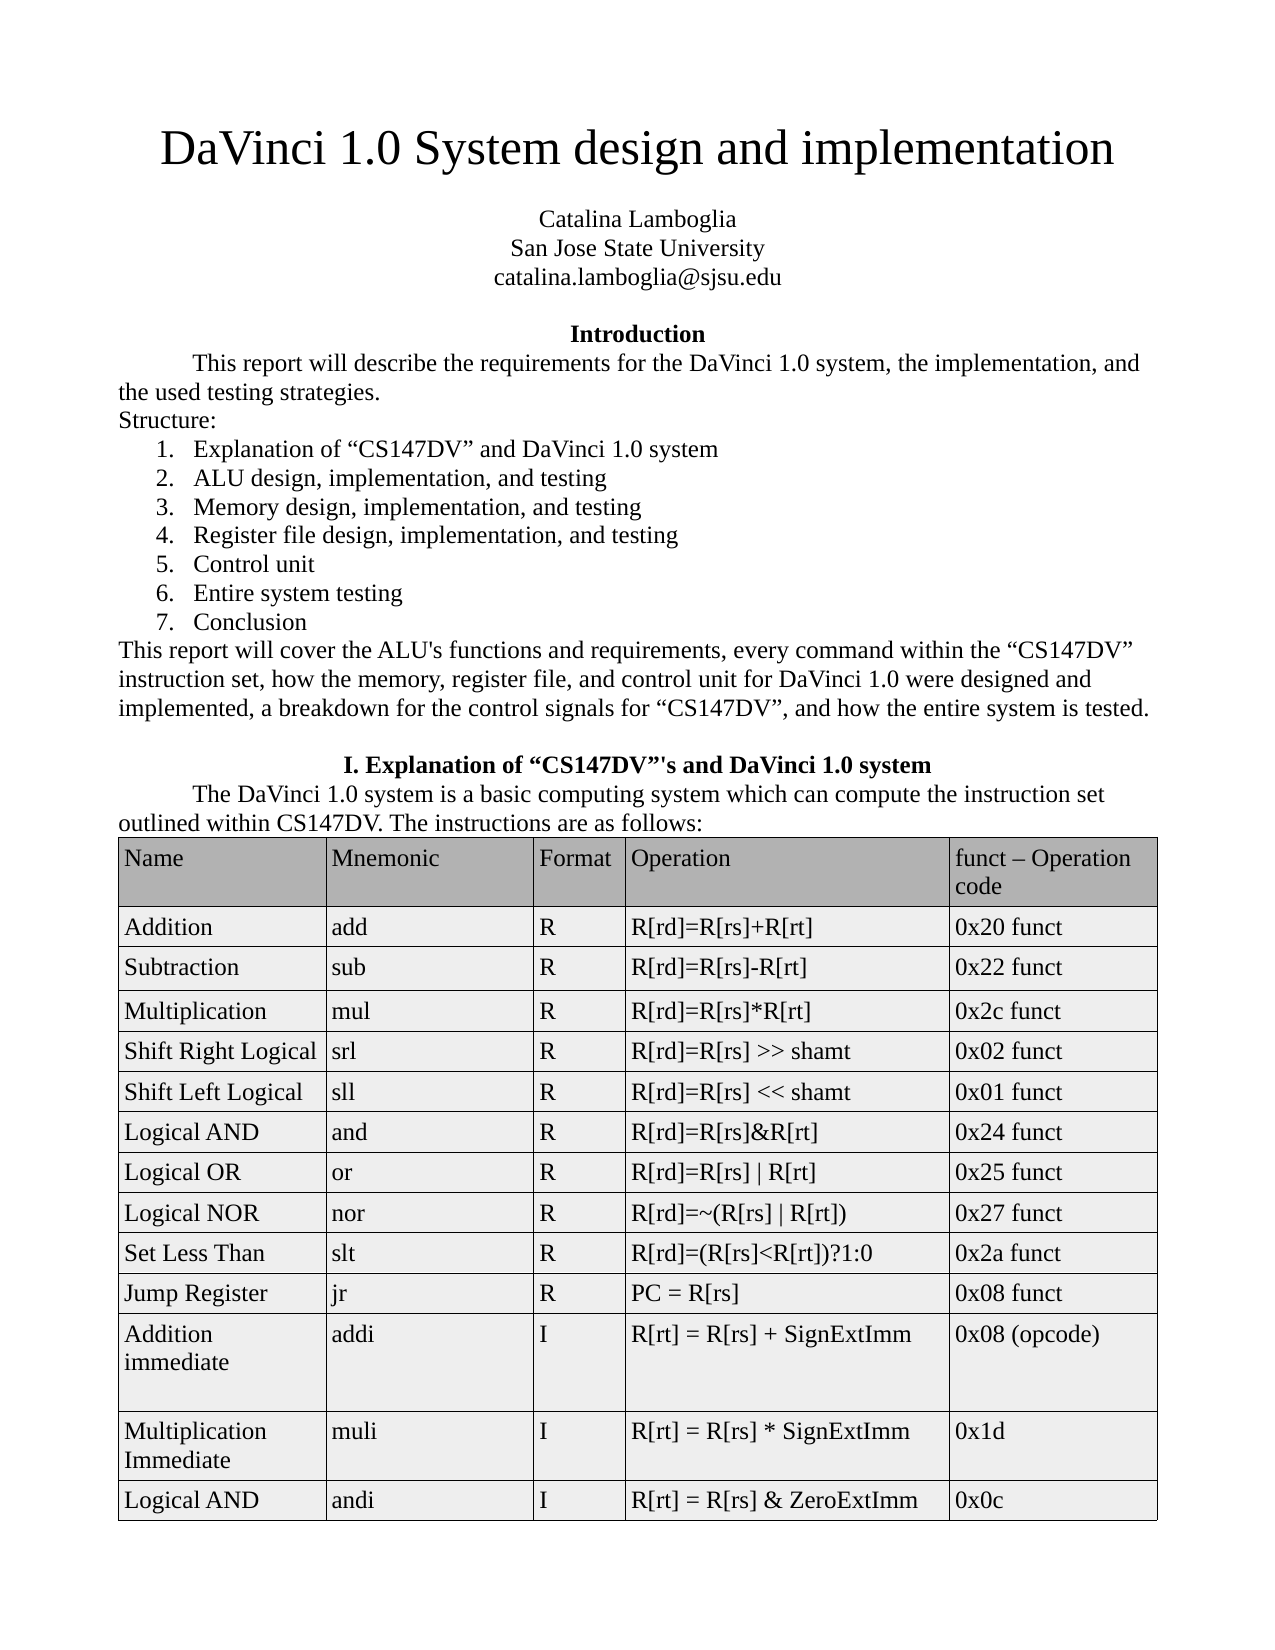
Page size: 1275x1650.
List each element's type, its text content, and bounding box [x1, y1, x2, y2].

text San Jose State University [118, 233, 1157, 262]
table_cell slt [327, 1233, 533, 1272]
table_cell R[rd]=R[rs] << shamt [626, 1072, 949, 1111]
list Explanation of “CS147DV” and DaVinci 1.0 system [156, 434, 1157, 463]
table_cell Subtraction [119, 947, 326, 990]
text Introduction [118, 319, 1157, 348]
table_cell add [327, 907, 533, 946]
table_cell Multiplication Immediate [119, 1412, 326, 1480]
table_cell R [534, 947, 625, 990]
table_cell I [534, 1412, 625, 1480]
table_cell 0x20 funct [950, 907, 1157, 946]
table_header Mnemonic [327, 838, 533, 906]
table_cell R[rd]=R[rs]*R[rt] [626, 991, 949, 1031]
table_cell Addition immediate [119, 1314, 326, 1411]
list ALU design, implementation, and testing [156, 463, 1157, 492]
table_cell 0x1d [950, 1412, 1157, 1480]
list Register file design, implementation, and testing [156, 521, 1157, 549]
table_cell nor [327, 1193, 533, 1232]
table_cell Logical OR [119, 1153, 326, 1192]
table_cell Set Less Than [119, 1233, 326, 1272]
list Control unit [156, 549, 1157, 578]
table_cell 0x2c funct [950, 991, 1157, 1031]
table_header funct – Operation code [950, 838, 1157, 906]
table_cell R[rd]=R[rs] >> shamt [626, 1032, 949, 1071]
table_cell R [534, 907, 625, 946]
table_cell R [534, 1153, 625, 1192]
text This report will describe the requirements for the DaVinci 1.0 system, the implementation, and the used testing strategies. [118, 348, 1157, 406]
table_cell srl [327, 1032, 533, 1071]
list Memory design, implementation, and testing [156, 492, 1157, 521]
table_cell mul [327, 991, 533, 1031]
table_cell R [534, 1072, 625, 1111]
table_cell R [534, 1274, 625, 1313]
table_cell R[rd]=R[rs]+R[rt] [626, 907, 949, 946]
table_cell R[rt] = R[rs] & ZeroExtImm [626, 1481, 949, 1520]
table_cell I [534, 1314, 625, 1411]
table_cell Addition [119, 907, 326, 946]
table_cell or [327, 1153, 533, 1192]
text catalina.lamboglia@sjsu.edu [118, 262, 1157, 291]
table_cell R [534, 1032, 625, 1071]
text Catalina Lamboglia [118, 204, 1157, 233]
table_cell R [534, 1233, 625, 1272]
table_cell I [534, 1481, 625, 1520]
table_cell R[rd]=R[rs]-R[rt] [626, 947, 949, 990]
table_cell 0x01 funct [950, 1072, 1157, 1111]
table_cell R [534, 991, 625, 1031]
table_cell R [534, 1112, 625, 1152]
table_cell andi [327, 1481, 533, 1520]
table_cell sll [327, 1072, 533, 1111]
table_cell Multiplication [119, 991, 326, 1031]
table_cell jr [327, 1274, 533, 1313]
table_cell Shift Right Logical [119, 1032, 326, 1071]
table_header Format [534, 838, 625, 906]
list Conclusion [156, 607, 1157, 636]
table_cell addi [327, 1314, 533, 1411]
table_cell Shift Left Logical [119, 1072, 326, 1111]
table_cell R[rt] = R[rs] * SignExtImm [626, 1412, 949, 1480]
table_cell Logical AND [119, 1112, 326, 1152]
text DaVinci 1.0 System design and implementation [118, 118, 1157, 176]
table_cell Logical NOR [119, 1193, 326, 1232]
table_cell R[rt] = R[rs] + SignExtImm [626, 1314, 949, 1411]
table_cell and [327, 1112, 533, 1152]
table_cell R[rd]=R[rs]&R[rt] [626, 1112, 949, 1152]
text I. Explanation of “CS147DV”'s and DaVinci 1.0 system [118, 751, 1157, 779]
table_cell 0x02 funct [950, 1032, 1157, 1071]
table_cell R [534, 1193, 625, 1232]
table_cell 0x27 funct [950, 1193, 1157, 1232]
table_cell 0x08 (opcode) [950, 1314, 1157, 1411]
table_cell PC = R[rs] [626, 1274, 949, 1313]
text This report will cover the ALU's functions and requirements, every command within the “CS147DV” instruction set, how the memory, register file, and control unit for DaVinci 1.0 were designed and implemented, a breakdown for the control signals for “CS147DV”, and how the entire system is tested. [118, 636, 1157, 722]
table_cell R[rd]=~(R[rs] | R[rt]) [626, 1193, 949, 1232]
table_cell 0x08 funct [950, 1274, 1157, 1313]
table_cell 0x22 funct [950, 947, 1157, 990]
table_cell Jump Register [119, 1274, 326, 1313]
table_cell Logical AND [119, 1481, 326, 1520]
table_header Operation [626, 838, 949, 906]
table_cell R[rd]=(R[rs]<R[rt])?1:0 [626, 1233, 949, 1272]
table_cell muli [327, 1412, 533, 1480]
text The DaVinci 1.0 system is a basic computing system which can compute the instruction set outlined within CS147DV. The instructions are as follows: [118, 779, 1157, 837]
table_cell 0x24 funct [950, 1112, 1157, 1152]
table_cell sub [327, 947, 533, 990]
table_cell 0x25 funct [950, 1153, 1157, 1192]
list Entire system testing [156, 578, 1157, 607]
text Structure: [118, 406, 1157, 434]
table_cell 0x2a funct [950, 1233, 1157, 1272]
table_cell 0x0c [950, 1481, 1157, 1520]
table_header Name [119, 838, 326, 906]
table_cell R[rd]=R[rs] | R[rt] [626, 1153, 949, 1192]
